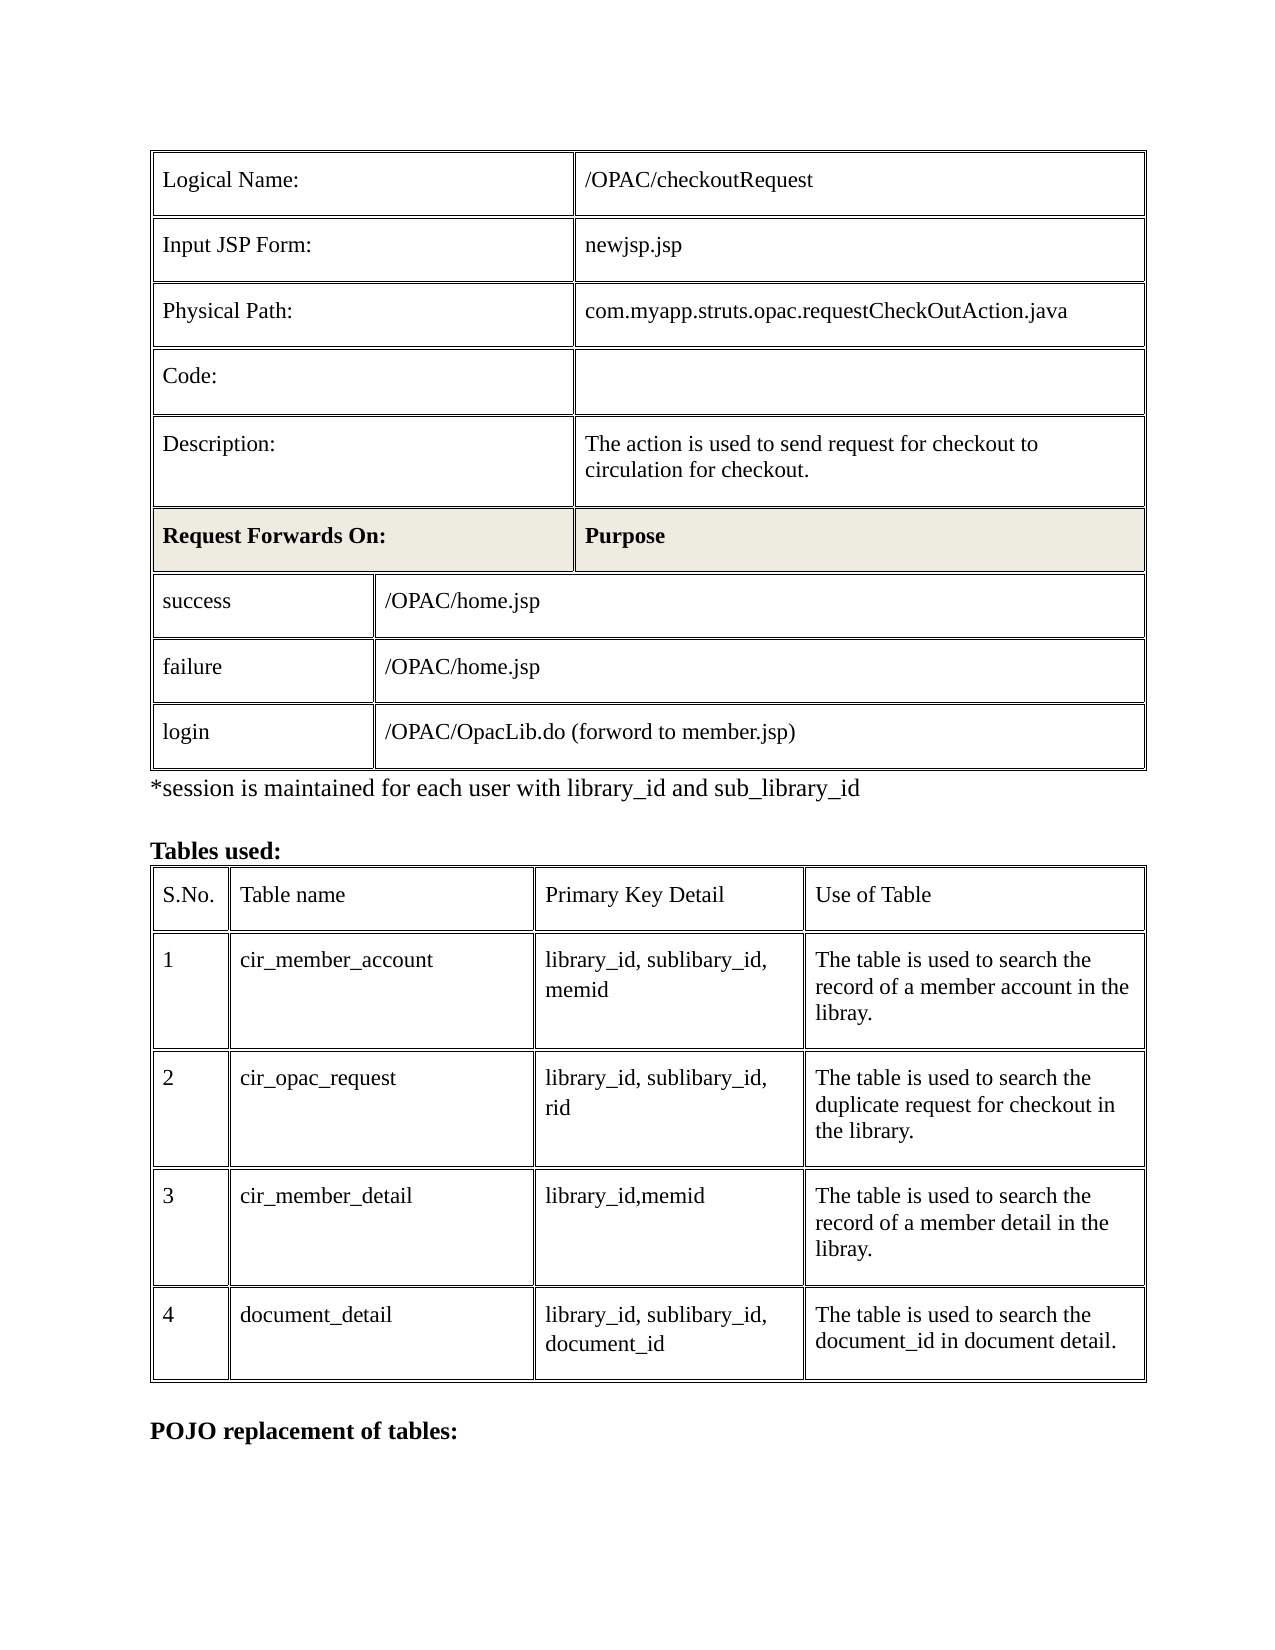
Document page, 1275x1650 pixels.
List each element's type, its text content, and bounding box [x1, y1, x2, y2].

table_cell The table is used to search the document_id in document detail. [806, 1288, 1144, 1379]
text POJO replacement of tables: [150, 1416, 1125, 1445]
table_cell The action is used to send request for checkout to circulation for checkout. [576, 417, 1144, 506]
table_cell document_detail [231, 1288, 533, 1379]
table_cell Input JSP Form: [154, 219, 573, 281]
table_cell library_id, sublibary_id, document_id [536, 1288, 803, 1379]
table_header S.No. [154, 868, 228, 930]
table_cell /OPAC/home.jsp [376, 640, 1144, 702]
table_cell com.myapp.struts.opac.requestCheckOutAction.java [576, 284, 1144, 346]
table_cell /OPAC/OpacLib.do (forword to member.jsp) [376, 705, 1144, 767]
table_cell 2 [154, 1052, 228, 1166]
table_cell cir_opac_request [231, 1052, 533, 1166]
table_header Use of Table [806, 868, 1144, 930]
table_header Primary Key Detail [536, 868, 803, 930]
table_cell Code: [154, 350, 573, 414]
table_cell Logical Name: [154, 153, 573, 215]
table_cell 4 [154, 1288, 228, 1379]
table_cell /OPAC/checkoutRequest [576, 153, 1144, 215]
text Tables used: [150, 836, 1125, 865]
table_cell Request Forwards On: [154, 509, 573, 571]
text *session is maintained for each user with library_id and sub_library_id [150, 773, 1125, 801]
table_cell Physical Path: [154, 284, 573, 346]
table_cell Purpose [576, 509, 1144, 571]
table_cell 3 [154, 1170, 228, 1284]
table_cell newjsp.jsp [576, 219, 1144, 281]
table_cell cir_member_account [231, 934, 533, 1048]
table_cell failure [154, 640, 373, 702]
table_cell login [154, 705, 373, 767]
table_cell /OPAC/home.jsp [376, 575, 1144, 637]
table_cell The table is used to search the record of a member detail in the libray. [806, 1170, 1144, 1284]
table_cell success [154, 575, 373, 637]
table_cell library_id, sublibary_id, memid [536, 934, 803, 1048]
table_cell 1 [154, 934, 228, 1048]
table_cell The table is used to search the duplicate request for checkout in the library. [806, 1052, 1144, 1166]
table_cell cir_member_detail [231, 1170, 533, 1284]
table_cell library_id, sublibary_id, rid [536, 1052, 803, 1166]
table_cell The table is used to search the record of a member account in the libray. [806, 934, 1144, 1048]
table_cell [576, 350, 1144, 414]
table_cell library_id,memid [536, 1170, 803, 1284]
table_cell Description: [154, 417, 573, 506]
table_header Table name [231, 868, 533, 930]
